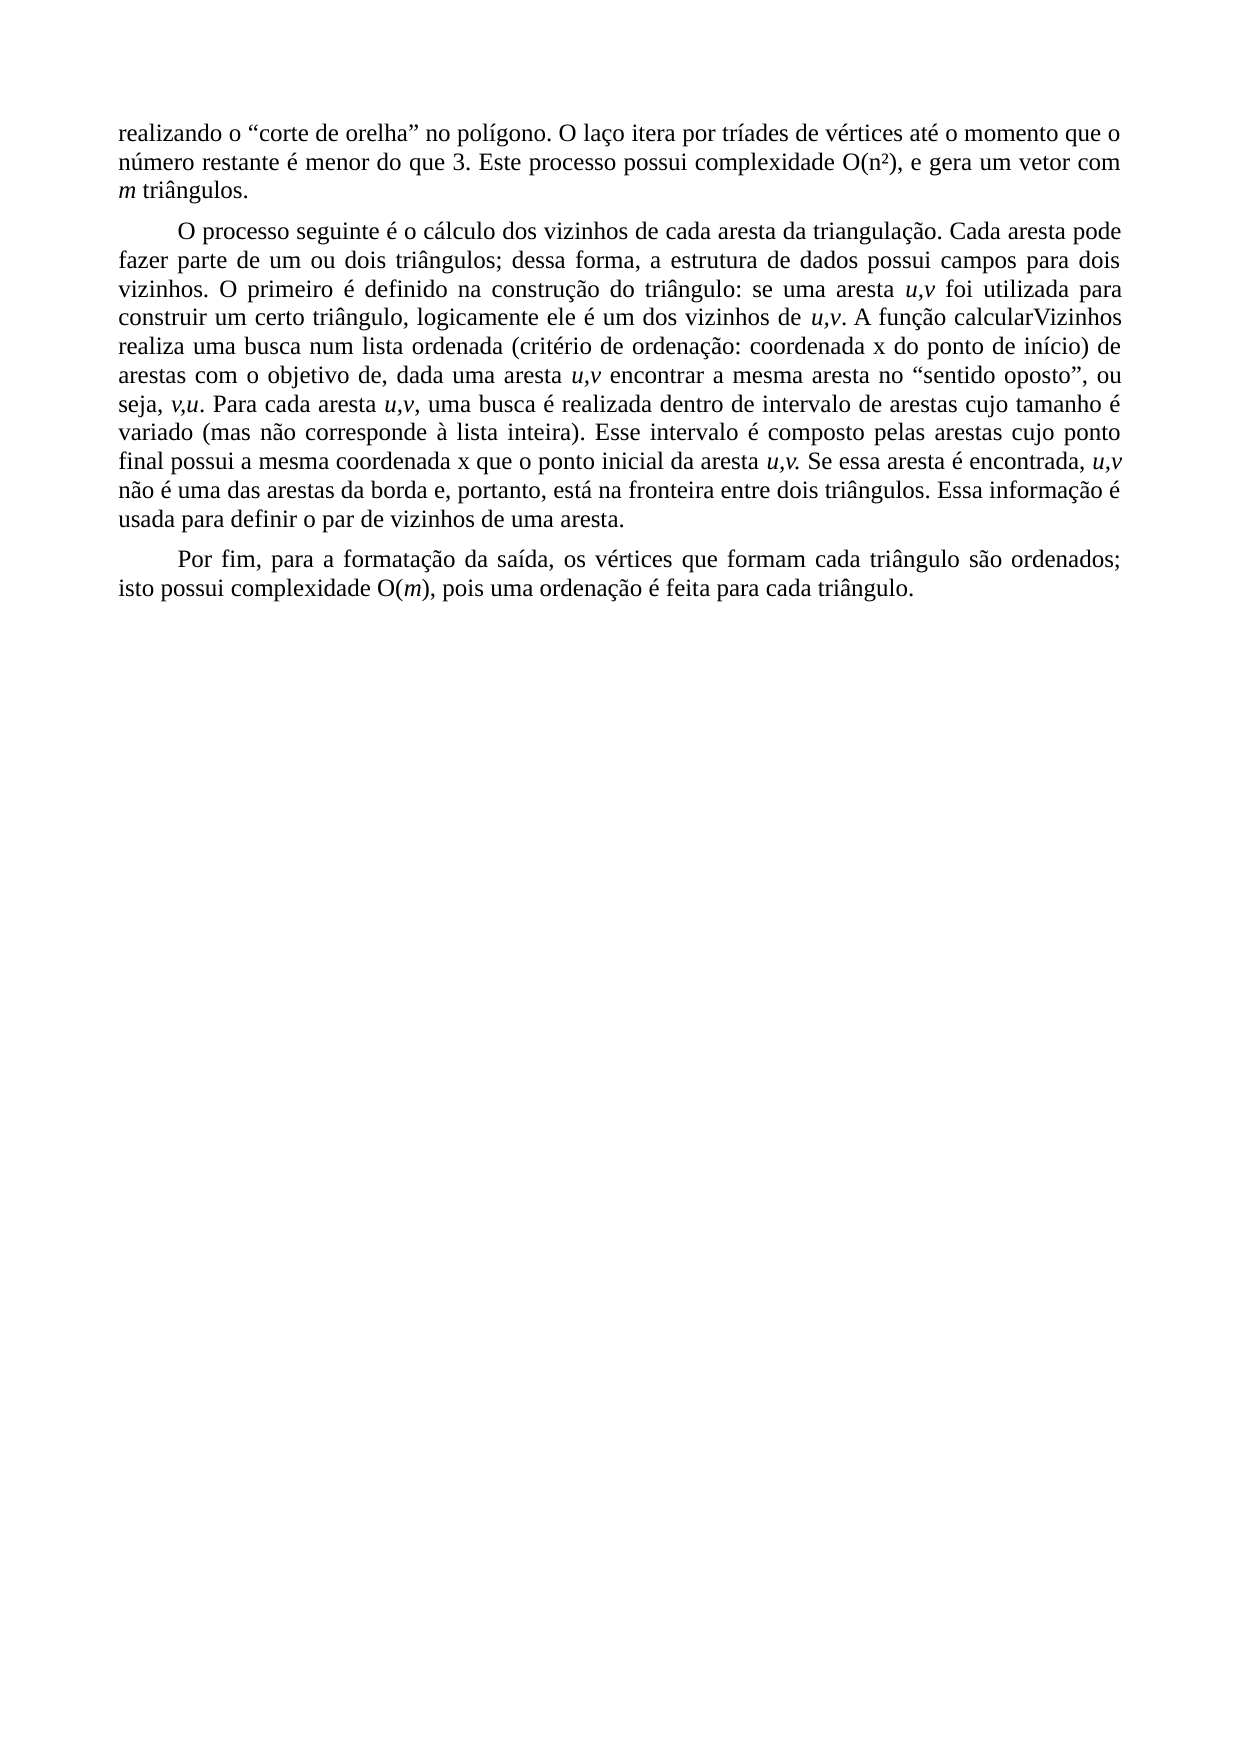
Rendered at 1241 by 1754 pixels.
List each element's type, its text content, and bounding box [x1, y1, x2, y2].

text Por fim, para a formatação da saída, os vértices que formam cada triângulo são ordenados; isto possui complexidade O(m), pois uma ordenação é feita para cada triângulo. [118, 544, 1122, 602]
text O processo seguinte é o cálculo dos vizinhos de cada aresta da triangulação. Cada aresta pode fazer parte de um ou dois triângulos; dessa forma, a estrutura de dados possui campos para dois vizinhos. O primeiro é definido na construção do triângulo: se uma aresta u,v foi utilizada para construir um certo triângulo, logicamente ele é um dos vizinhos de u,v. A função calcularVizinhos realiza uma busca num lista ordenada (critério de ordenação: coordenada x do ponto de início) de arestas com o objetivo de, dada uma aresta u,v encontrar a mesma aresta no “sentido oposto”, ou seja, v,u. Para cada aresta u,v, uma busca é realizada dentro de intervalo de arestas cujo tamanho é variado (mas não corresponde à lista inteira). Esse intervalo é composto pelas arestas cujo ponto final possui a mesma coordenada x que o ponto inicial da aresta u,v. Se essa aresta é encontrada, u,v não é uma das arestas da borda e, portanto, está na fronteira entre dois triângulos. Essa informação é usada para definir o par de vizinhos de uma aresta. [118, 216, 1122, 532]
text realizando o “corte de orelha” no polígono. O laço itera por tríades de vértices até o momento que o número restante é menor do que 3. Este processo possui complexidade O(n²), e gera um vetor com m triângulos. [118, 118, 1122, 204]
